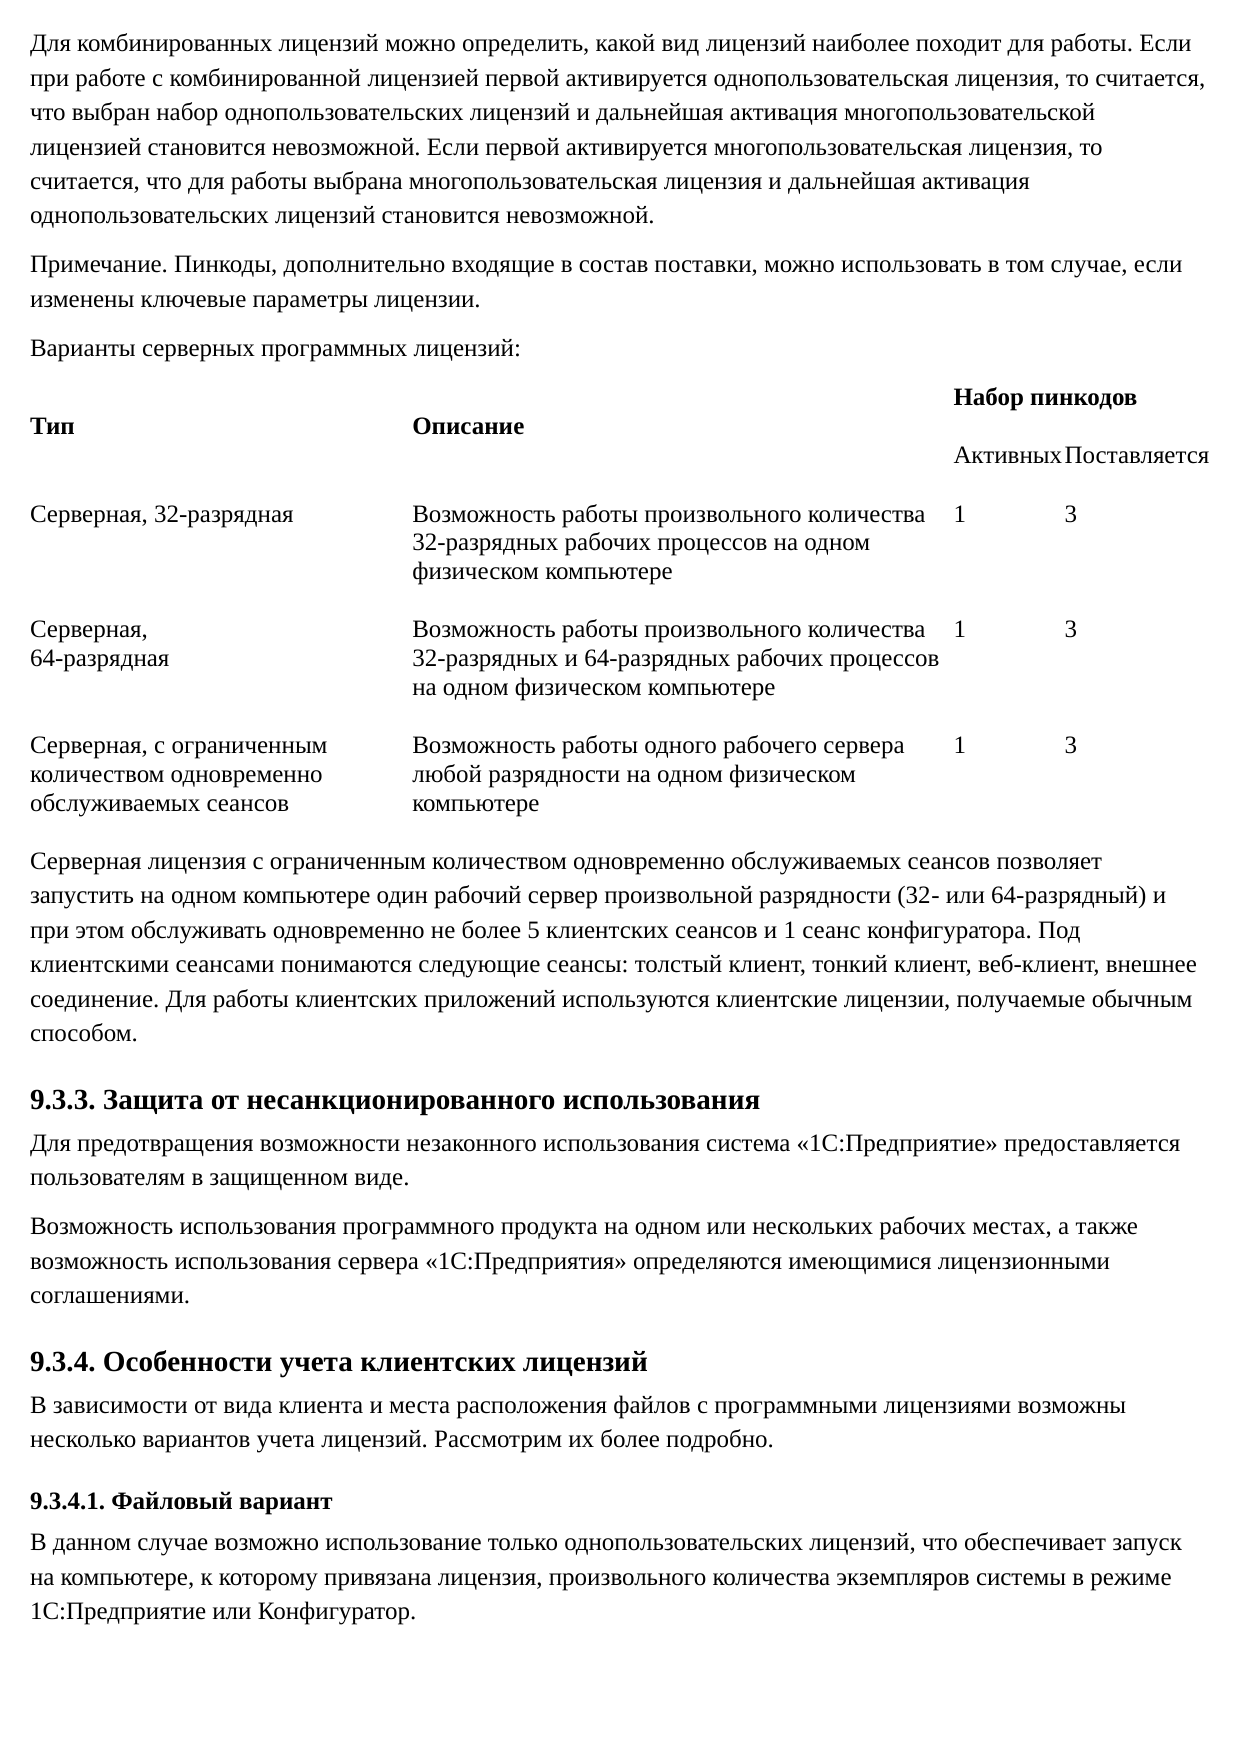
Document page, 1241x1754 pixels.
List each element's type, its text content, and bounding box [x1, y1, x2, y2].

table_cell Серверная, 32-разрядная [30, 499, 412, 614]
table_header Тип [30, 382, 412, 499]
table_cell 3 [1064, 730, 1211, 846]
table_cell Серверная, с ограниченным количеством одновременно обслуживаемых сеансов [30, 730, 412, 846]
table_cell Активных [953, 440, 1064, 499]
table_cell Возможность работы одного рабочего сервера любой разрядности на одном физическом компьютере [412, 730, 953, 846]
subtitle 9.3.4.1. Файловый вариант [30, 1486, 1211, 1515]
text Варианты серверных программных лицензий: [30, 333, 1211, 362]
text В зависимости от вида клиента и места расположения файлов с программными лицензиями возможны несколько вариантов учета лицензий. Рассмотрим их более подробно. [30, 1390, 1211, 1453]
text В данном случае возможно использование только однопользовательских лицензий, что обеспечивает запуск на компьютере, к которому привязана лицензия, произвольного количества экземпляров системы в режиме 1С:Предприятие или Конфигуратор. [30, 1527, 1211, 1625]
table_cell Возможность работы произвольного количества 32-разрядных рабочих процессов на одном физическом компьютере [412, 499, 953, 614]
table_cell 1 [953, 499, 1064, 614]
text Серверная лицензия с ограниченным количеством одновременно обслуживаемых сеансов позволяет запустить на одном компьютере один рабочий сервер произвольной разрядности (32‑ или 64-разрядный) и при этом обслуживать одновременно не более 5 клиентских сеансов и 1 сеанс конфигуратора. Под клиентскими сеансами понимаются следующие сеансы: толстый клиент, тонкий клиент, веб-клиент, внешнее соединение. Для работы клиентских приложений используются клиентские лицензии, получаемые обычным способом. [30, 846, 1211, 1047]
table_header Описание [412, 382, 953, 499]
text Возможность использования программного продукта на одном или нескольких рабочих местах, а также возможность использования сервера «1С:Предприятия» определяются имеющимися лицензионными соглашениями. [30, 1211, 1211, 1309]
table_cell 3 [1064, 614, 1211, 730]
text Для предотвращения возможности незаконного использования система «1С:Предприятие» предоставляется пользователям в защищенном виде. [30, 1128, 1211, 1191]
table_cell Серверная, 64-разрядная [30, 614, 412, 730]
subtitle 9.3.3. Защита от несанкционированного использования [30, 1082, 1211, 1115]
table_cell 3 [1064, 499, 1211, 614]
subtitle 9.3.4. Особенности учета клиентских лицензий [30, 1344, 1211, 1378]
table_cell Поставляется [1064, 440, 1211, 499]
text Для комбинированных лицензий можно определить, какой вид лицензий наиболее походит для работы. Если при работе с комбинированной лицензией первой активируется однопользовательская лицензия, то считается, что выбран набор однопользовательских лицензий и дальнейшая активация многопользовательской лицензией становится невозможной. Если первой активируется многопользовательская лицензия, то считается, что для работы выбрана многопользовательская лицензия и дальнейшая активация однопользовательских лицензий становится невозможной. [30, 28, 1211, 229]
table_header Набор пинкодов [953, 382, 1211, 440]
table_cell Возможность работы произвольного количества 32-разрядных и 64-разрядных рабочих процессов на одном физическом компьютере [412, 614, 953, 730]
table_cell 1 [953, 614, 1064, 730]
text Примечание. Пинкоды, дополнительно входящие в состав поставки, можно использовать в том случае, если изменены ключевые параметры лицензии. [30, 249, 1211, 313]
table_cell 1 [953, 730, 1064, 846]
